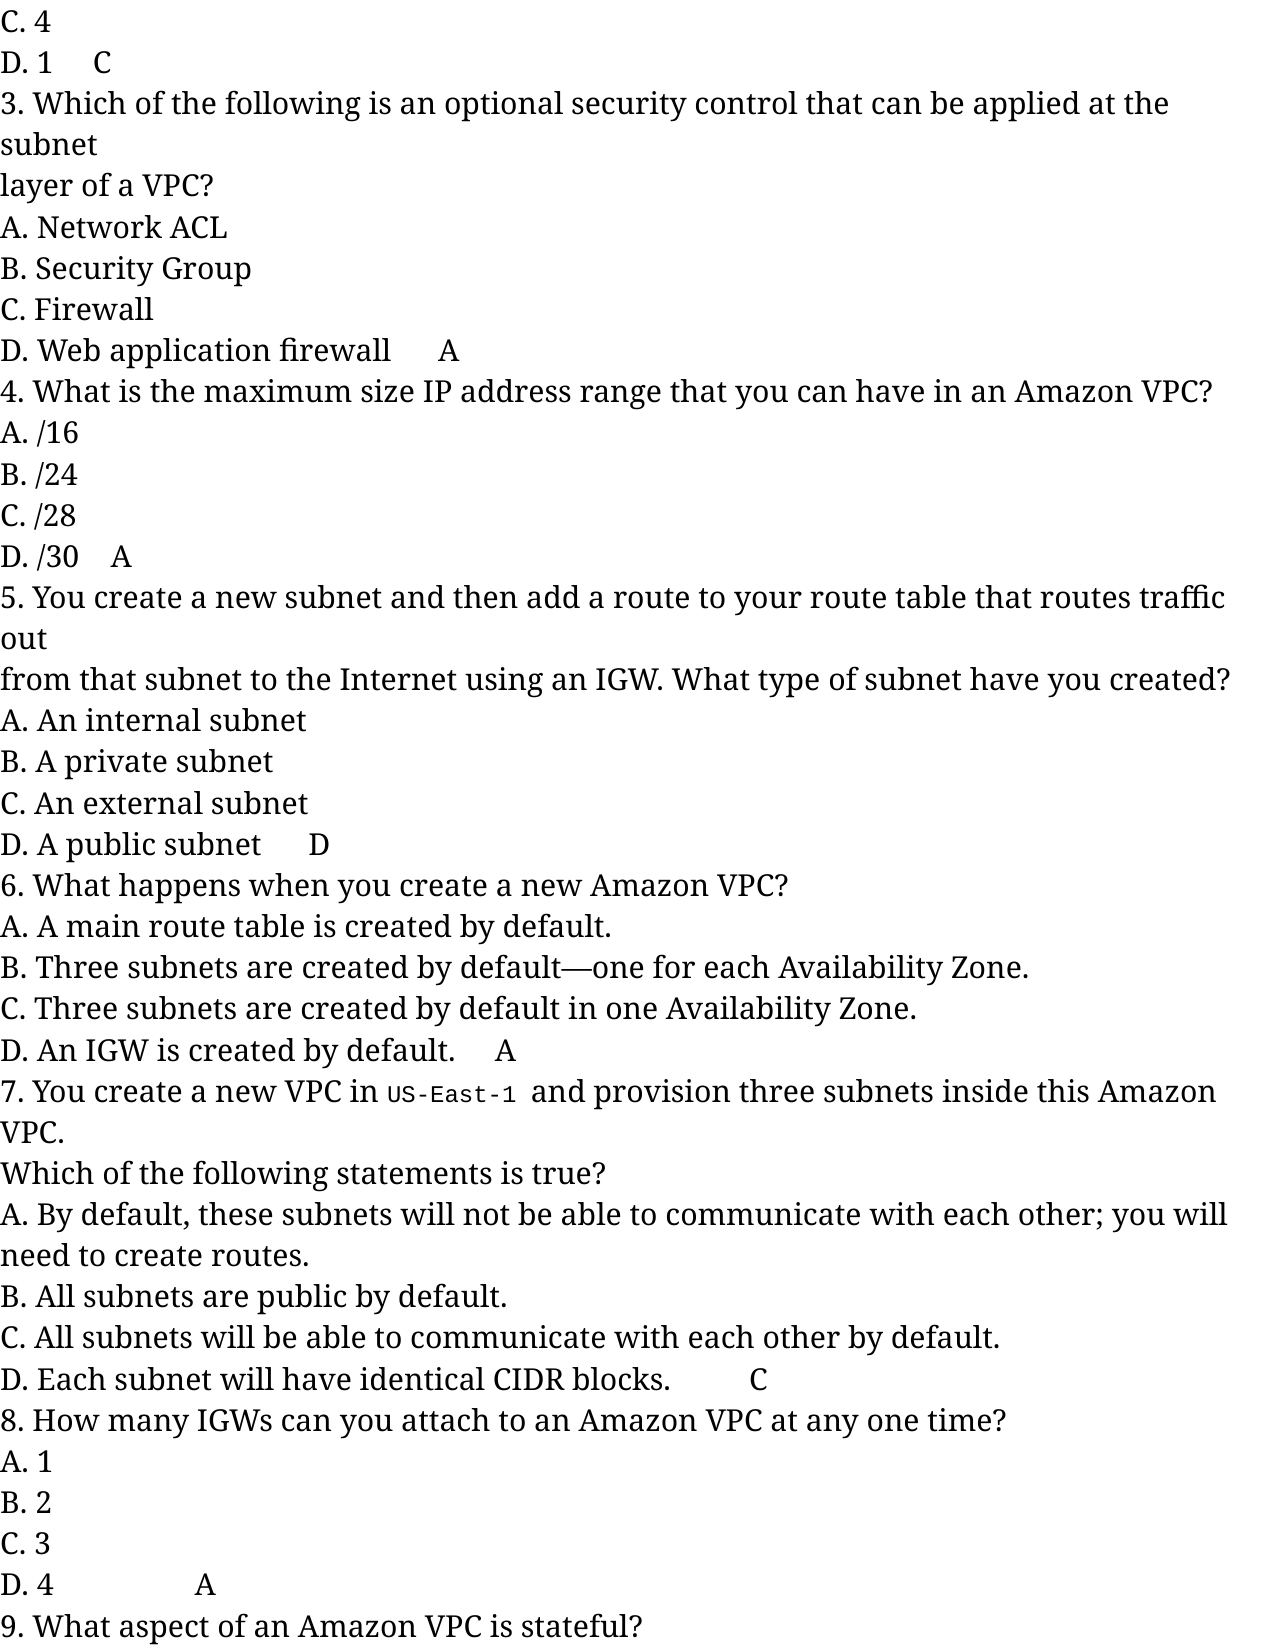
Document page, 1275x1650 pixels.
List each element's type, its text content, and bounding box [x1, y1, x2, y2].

text A. 1 [0, 1440, 1275, 1481]
text 4. What is the maximum size IP address range that you can have in an Amazon VPC? [0, 370, 1275, 411]
text 8. How many IGWs can you attach to an Amazon VPC at any one time? [0, 1399, 1275, 1440]
text D. 1 C [0, 41, 1275, 82]
text B. /24 [0, 453, 1275, 494]
text 7. You create a new VPC in US-East-1 and provision three subnets inside this Amazon VPC. [0, 1070, 1275, 1152]
text A. Network ACL [0, 206, 1275, 247]
text 6. What happens when you create a new Amazon VPC? [0, 864, 1275, 905]
text D. An IGW is created by default. A [0, 1029, 1275, 1070]
text A. A main route table is created by default. [0, 905, 1275, 946]
text C. An external subnet [0, 782, 1275, 823]
text A. /16 [0, 411, 1275, 453]
text layer of a VPC? [0, 164, 1275, 206]
text Which of the following statements is true? [0, 1152, 1275, 1193]
text D. 4 A [0, 1563, 1275, 1605]
text A. An internal subnet [0, 699, 1275, 741]
text A. By default, these subnets will not be able to communicate with each other; you will [0, 1193, 1275, 1234]
text C. 4 [0, 0, 1275, 41]
text D. /30 A [0, 535, 1275, 576]
text D. A public subnet D [0, 823, 1275, 864]
text 5. You create a new subnet and then add a route to your route table that routes traffic out [0, 576, 1275, 658]
text B. 2 [0, 1481, 1275, 1522]
text 9. What aspect of an Amazon VPC is stateful? [0, 1605, 1275, 1646]
text need to create routes. [0, 1234, 1275, 1276]
text D. Each subnet will have identical CIDR blocks. C [0, 1358, 1275, 1399]
text D. Web application firewall A [0, 329, 1275, 370]
text C. Three subnets are created by default in one Availability Zone. [0, 987, 1275, 1029]
text from that subnet to the Internet using an IGW. What type of subnet have you created? [0, 658, 1275, 699]
text 3. Which of the following is an optional security control that can be applied at the subnet [0, 82, 1275, 164]
text B. Security Group [0, 247, 1275, 288]
text B. A private subnet [0, 741, 1275, 782]
text C. /28 [0, 494, 1275, 535]
text C. All subnets will be able to communicate with each other by default. [0, 1317, 1275, 1358]
text B. Three subnets are created by default—one for each Availability Zone. [0, 946, 1275, 987]
text B. All subnets are public by default. [0, 1276, 1275, 1317]
text C. Firewall [0, 288, 1275, 329]
text C. 3 [0, 1522, 1275, 1563]
